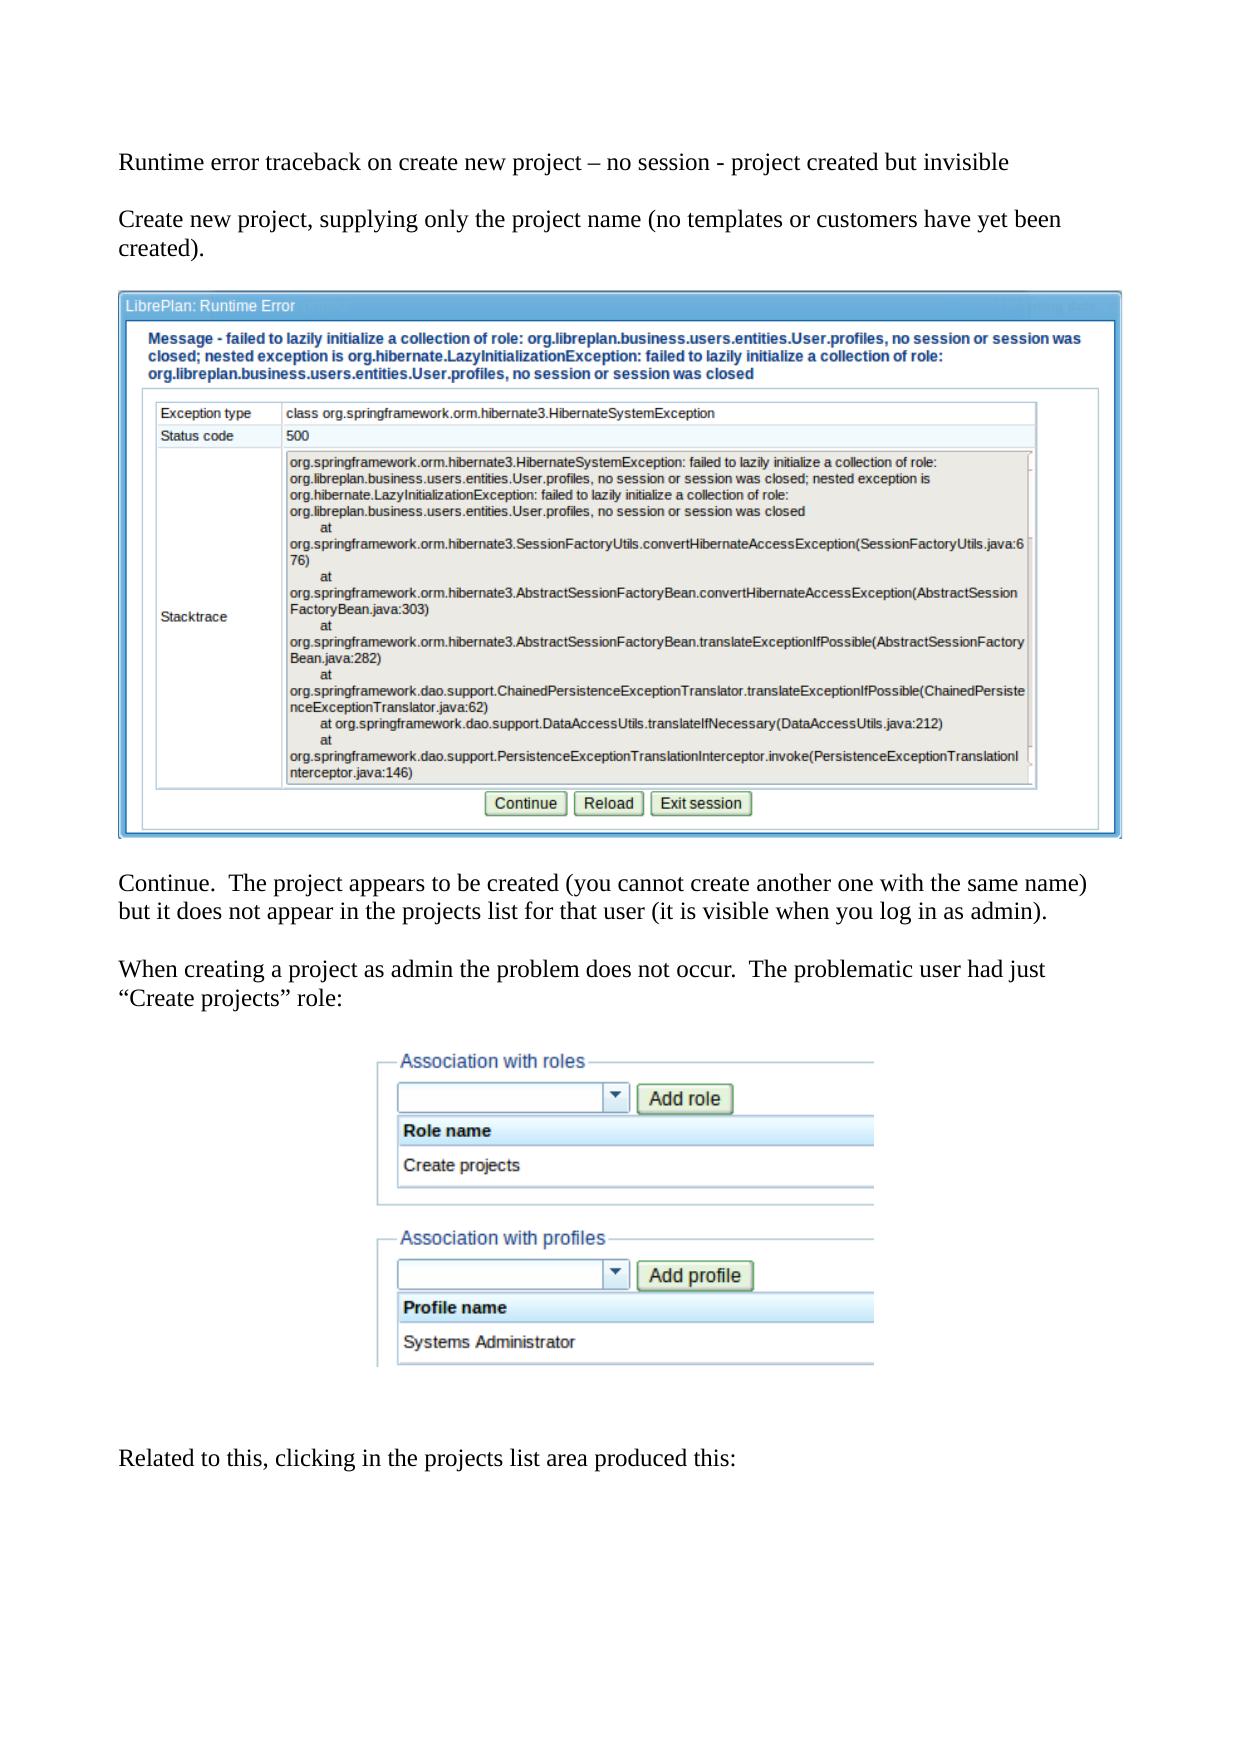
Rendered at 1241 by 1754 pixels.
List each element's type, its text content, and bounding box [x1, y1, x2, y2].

text Runtime error traceback on create new project – no session - project created but invisible [118, 147, 1122, 176]
picture [118, 290, 1123, 839]
text When creating a project as admin the problem does not occur. The problematic user had just “Create projects” role: [118, 954, 1122, 1011]
text Continue. The project appears to be created (you cannot create another one with the same name) but it does not appear in the projects list for that user (it is visible when you log in as admin). [118, 868, 1122, 925]
picture [366, 1040, 874, 1367]
text Related to this, clicking in the projects list area produced this: [118, 1443, 1122, 1471]
text Create new project, supplying only the project name (no templates or customers have yet been created). [118, 204, 1122, 262]
